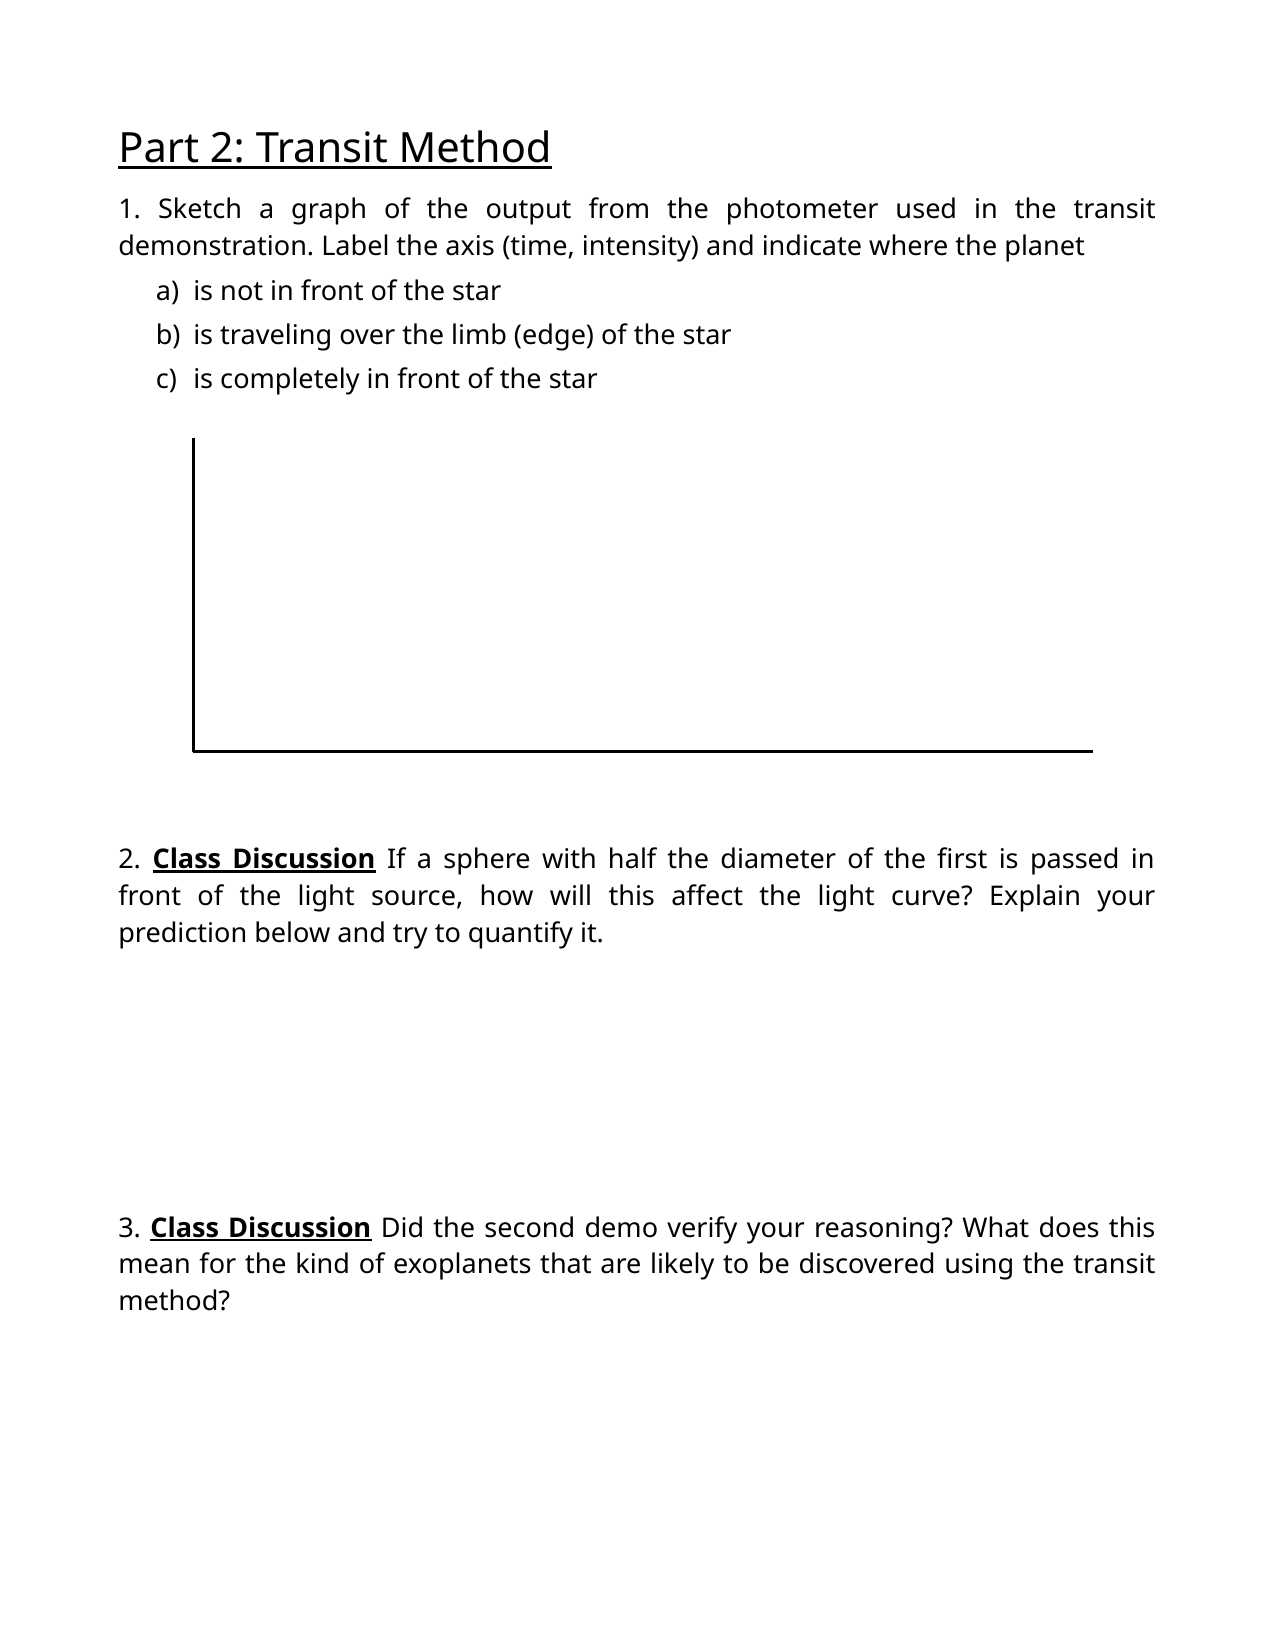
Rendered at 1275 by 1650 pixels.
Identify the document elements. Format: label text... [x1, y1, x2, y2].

list is not in front of the star [156, 271, 1157, 308]
list is completely in front of the star [156, 360, 1157, 397]
list is traveling over the limb (edge) of the star [156, 316, 1157, 352]
text 3. Class Discussion Did the second demo verify your reasoning? What does this mean for the kind of exoplanets that are likely to be discovered using the transit method? [118, 1208, 1157, 1319]
text 2. Class Discussion If a sphere with half the diameter of the first is passed in front of the light source, how will this affect the light curve? Explain your prediction below and try to quantify it. [118, 839, 1157, 950]
text 1. Sketch a graph of the output from the photometer used in the transit demonstration. Label the axis (time, intensity) and indicate where the planet [118, 190, 1157, 264]
text Part 2: Transit Method [118, 118, 1157, 175]
